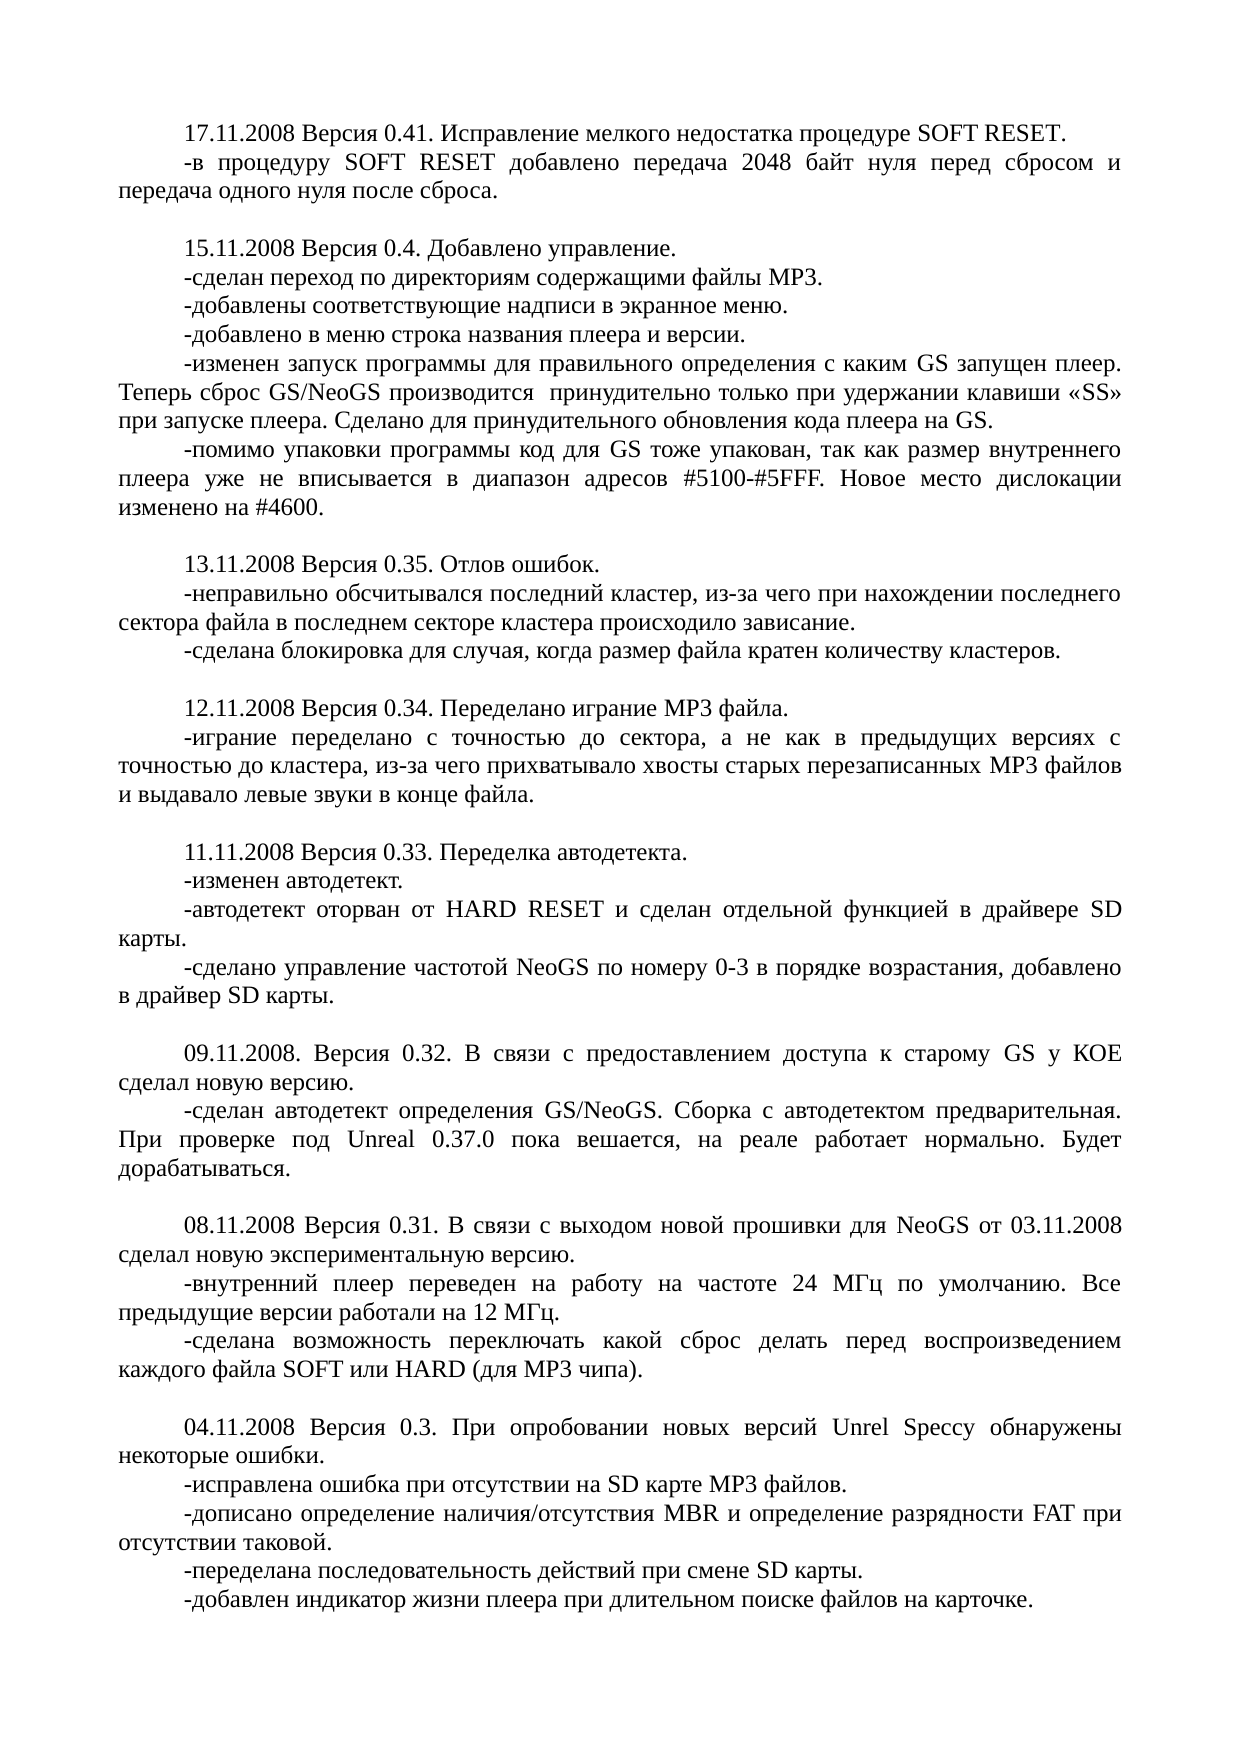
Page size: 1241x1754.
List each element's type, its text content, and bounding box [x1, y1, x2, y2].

text 08.11.2008 Версия 0.31. В связи с выходом новой прошивки для NeoGS от 03.11.2008 сделал новую экспериментальную версию. [118, 1211, 1122, 1268]
text -добавлено в меню строка названия плеера и версии. [118, 319, 1122, 348]
text -внутренний плеер переведен на работу на частоте 24 МГц по умолчанию. Все предыдущие версии работали на 12 МГц. [118, 1268, 1122, 1326]
text 12.11.2008 Версия 0.34. Переделано играние MP3 файла. [118, 693, 1122, 722]
text -дописано определение наличия/отсутствия MBR и определение разрядности FAT при отсутствии таковой. [118, 1498, 1122, 1556]
text 17.11.2008 Версия 0.41. Исправление мелкого недостатка процедуре SOFT RESET. [118, 118, 1122, 147]
text -сделан автодетект определения GS/NeoGS. Сборка с автодетектом предварительная. При проверке под Unreal 0.37.0 пока вешается, на реале работает нормально. Будет дорабатываться. [118, 1096, 1122, 1182]
text -сделано управление частотой NeoGS по номеру 0-3 в порядке возрастания, добавлено в драйвер SD карты. [118, 952, 1122, 1009]
text -играние переделано с точностью до сектора, а не как в предыдущих версиях с точностью до кластера, из-за чего прихватывало хвосты старых перезаписанных MP3 файлов и выдавало левые звуки в конце файла. [118, 722, 1122, 808]
text -сделан переход по директориям содержащими файлы MP3. [118, 262, 1122, 291]
text -автодетект оторван от HARD RESET и сделан отдельной функцией в драйвере SD карты. [118, 894, 1122, 952]
text -переделана последовательность действий при смене SD карты. [118, 1556, 1122, 1584]
text -сделана возможность переключать какой сброс делать перед воспроизведением каждого файла SOFT или HARD (для MP3 чипа). [118, 1326, 1122, 1383]
text -сделана блокировка для случая, когда размер файла кратен количеству кластеров. [118, 636, 1122, 664]
text -изменен автодетект. [118, 866, 1122, 894]
text -помимо упаковки программы код для GS тоже упакован, так как размер внутреннего плеера уже не вписывается в диапазон адресов #5100-#5FFF. Новое место дислокации изменено на #4600. [118, 434, 1122, 521]
text 11.11.2008 Версия 0.33. Переделка автодетекта. [118, 837, 1122, 866]
text 04.11.2008 Версия 0.3. При опробовании новых версий Unrel Speccy обнаружены некоторые ошибки. [118, 1412, 1122, 1469]
text -добавлен индикатор жизни плеера при длительном поиске файлов на карточке. [118, 1584, 1122, 1613]
text 13.11.2008 Версия 0.35. Отлов ошибок. [118, 549, 1122, 578]
text -неправильно обсчитывался последний кластер, из-за чего при нахождении последнего сектора файла в последнем секторе кластера происходило зависание. [118, 578, 1122, 636]
text -изменен запуск программы для правильного определения с каким GS запущен плеер. Теперь сброс GS/NeoGS производится принудительно только при удержании клавиши «SS» при запуске плеера. Сделано для принудительного обновления кода плеера на GS. [118, 348, 1122, 434]
text 15.11.2008 Версия 0.4. Добавлено управление. [118, 233, 1122, 262]
text 09.11.2008. Версия 0.32. В связи с предоставлением доступа к старому GS у КОЕ сделал новую версию. [118, 1038, 1122, 1096]
text -в процедуру SOFT RESET добавлено передача 2048 байт нуля перед сбросом и передача одного нуля после сброса. [118, 147, 1122, 204]
text -исправлена ошибка при отсутствии на SD карте MP3 файлов. [118, 1469, 1122, 1498]
text -добавлены соответствующие надписи в экранное меню. [118, 291, 1122, 319]
